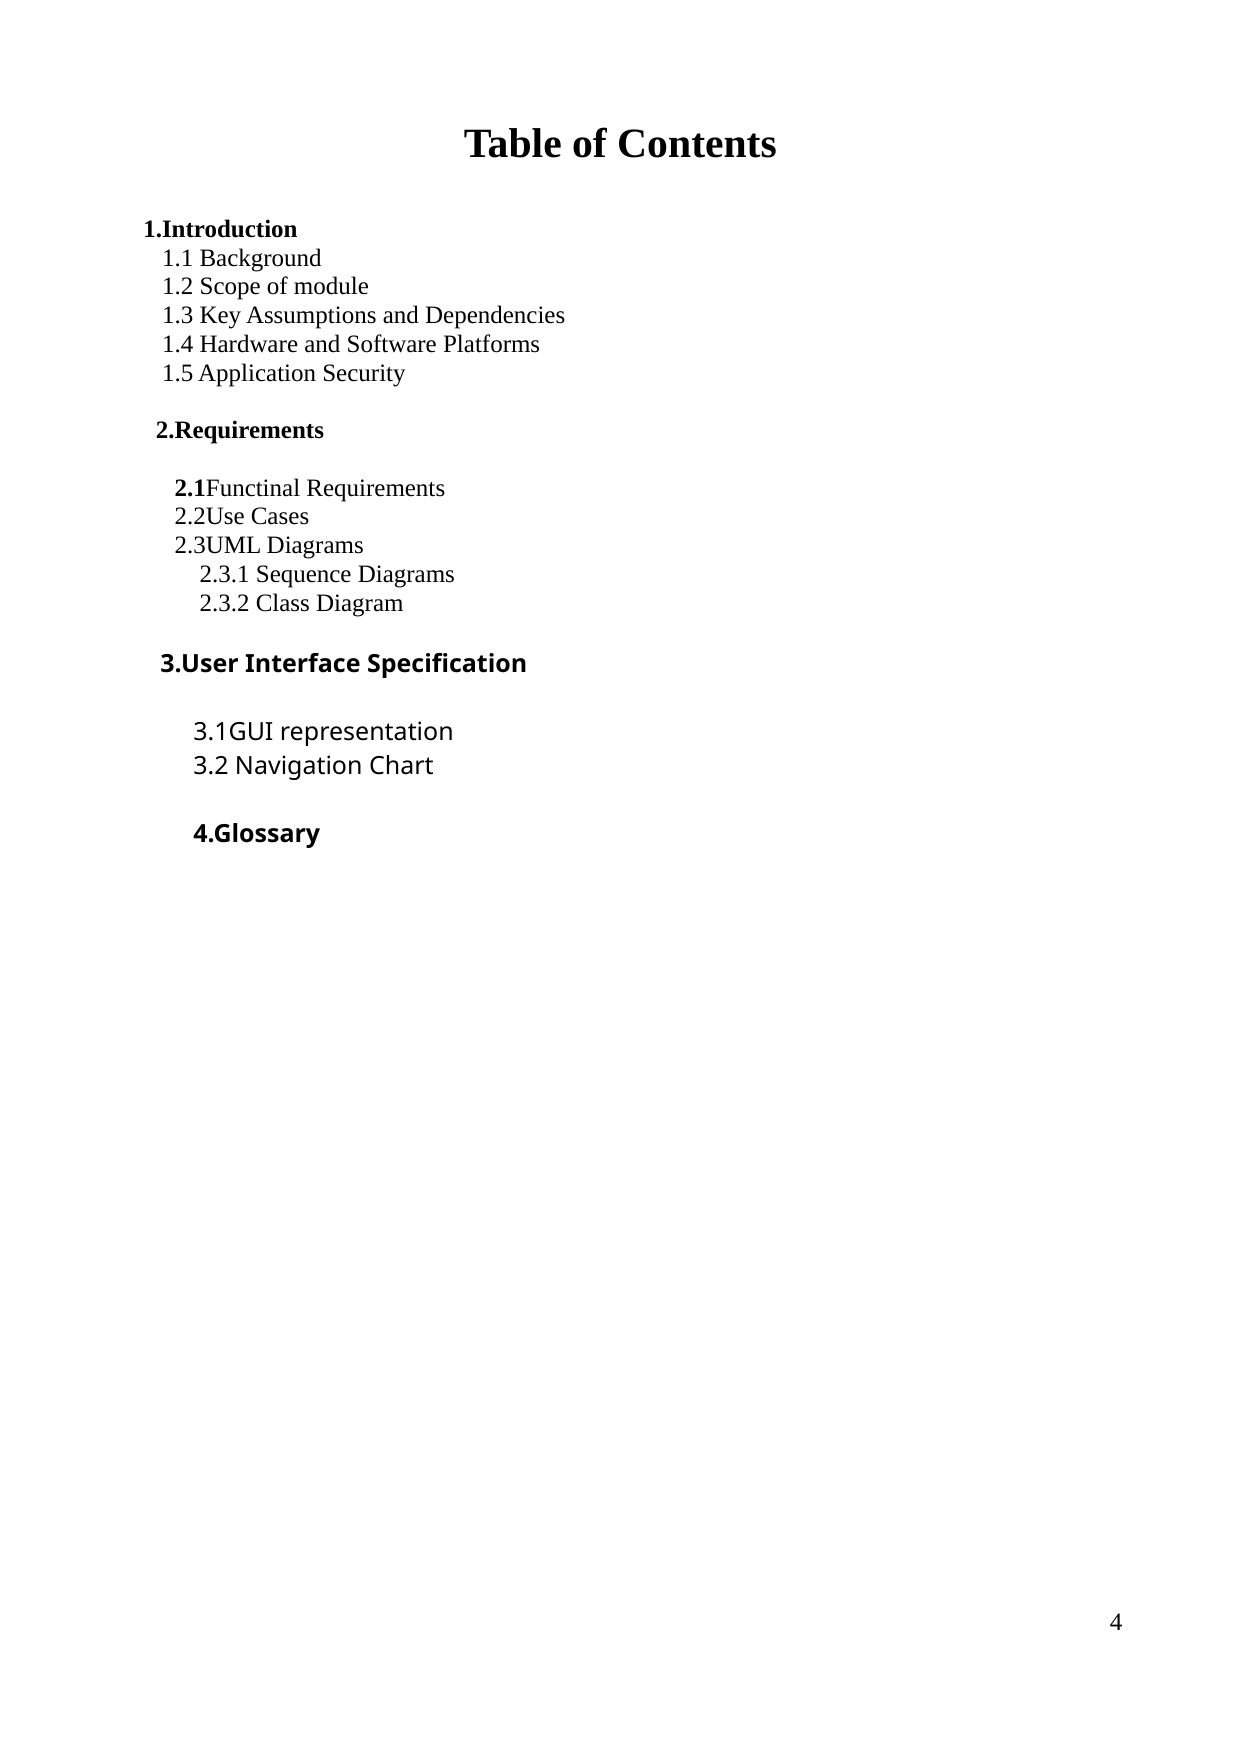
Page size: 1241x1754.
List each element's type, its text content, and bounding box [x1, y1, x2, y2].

list 3.2 Navigation Chart [156, 747, 1122, 781]
text 2.Requirements [118, 415, 1122, 444]
text 1.Introduction [118, 214, 1122, 243]
list 4.Glossary [156, 816, 1122, 849]
text 1.2 Scope of module [118, 271, 1122, 300]
text 1.1 Background [143, 243, 1122, 271]
text 2.2Use Cases [118, 501, 1122, 530]
text 2.1Functinal Requirements [118, 473, 1122, 501]
list 3.User Interface Specification [84, 645, 1122, 679]
list 2.3.1 Sequence Diagrams [156, 559, 1122, 588]
list 2.3.2 Class Diagram [156, 588, 1122, 616]
list 3.1GUI representation [156, 713, 1122, 747]
text 1.5 Application Security [118, 358, 1122, 386]
text 2.3UML Diagrams [118, 530, 1122, 559]
text 1.3 Key Assumptions and Dependencies [118, 300, 1122, 329]
text 1.4 Hardware and Software Platforms [118, 329, 1122, 358]
text Table of Contents [118, 118, 1122, 166]
